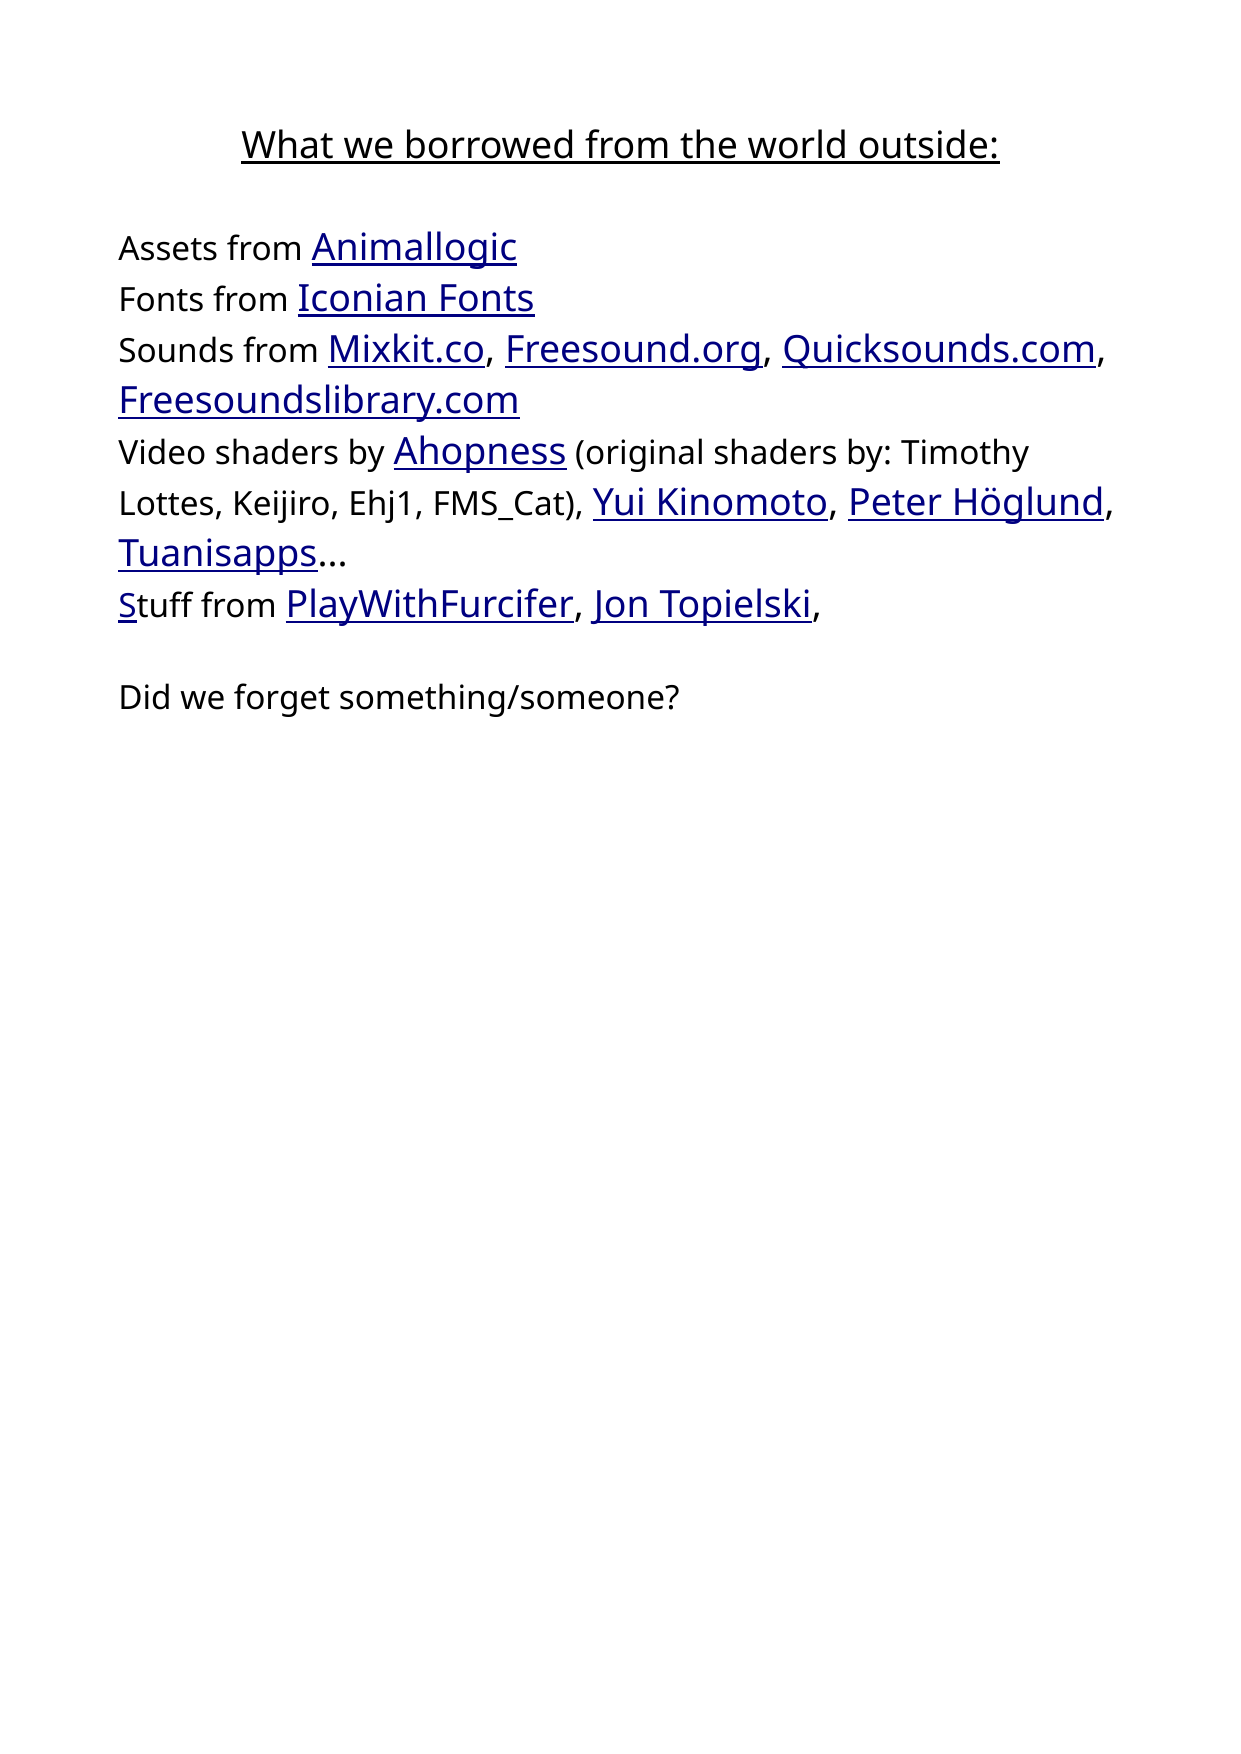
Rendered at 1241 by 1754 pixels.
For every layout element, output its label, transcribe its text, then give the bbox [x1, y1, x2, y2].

text Did we forget something/someone? [118, 674, 1122, 719]
text Fonts from Iconian Fonts [118, 271, 1122, 322]
text Assets from Animallogic [118, 220, 1122, 271]
text Stuff from PlayWithFurcifer, Jon Topielski, [118, 577, 1122, 628]
text Video shaders by Ahopness (original shaders by: Timothy Lottes, Keijiro, Ehj1, FMS_Cat), Yui Kinomoto, Peter Höglund, Tuanisapps... [118, 424, 1122, 577]
text Sounds from Mixkit.co, Freesound.org, Quicksounds.com, Freesoundslibrary.com [118, 322, 1122, 424]
text What we borrowed from the world outside: [118, 118, 1122, 169]
